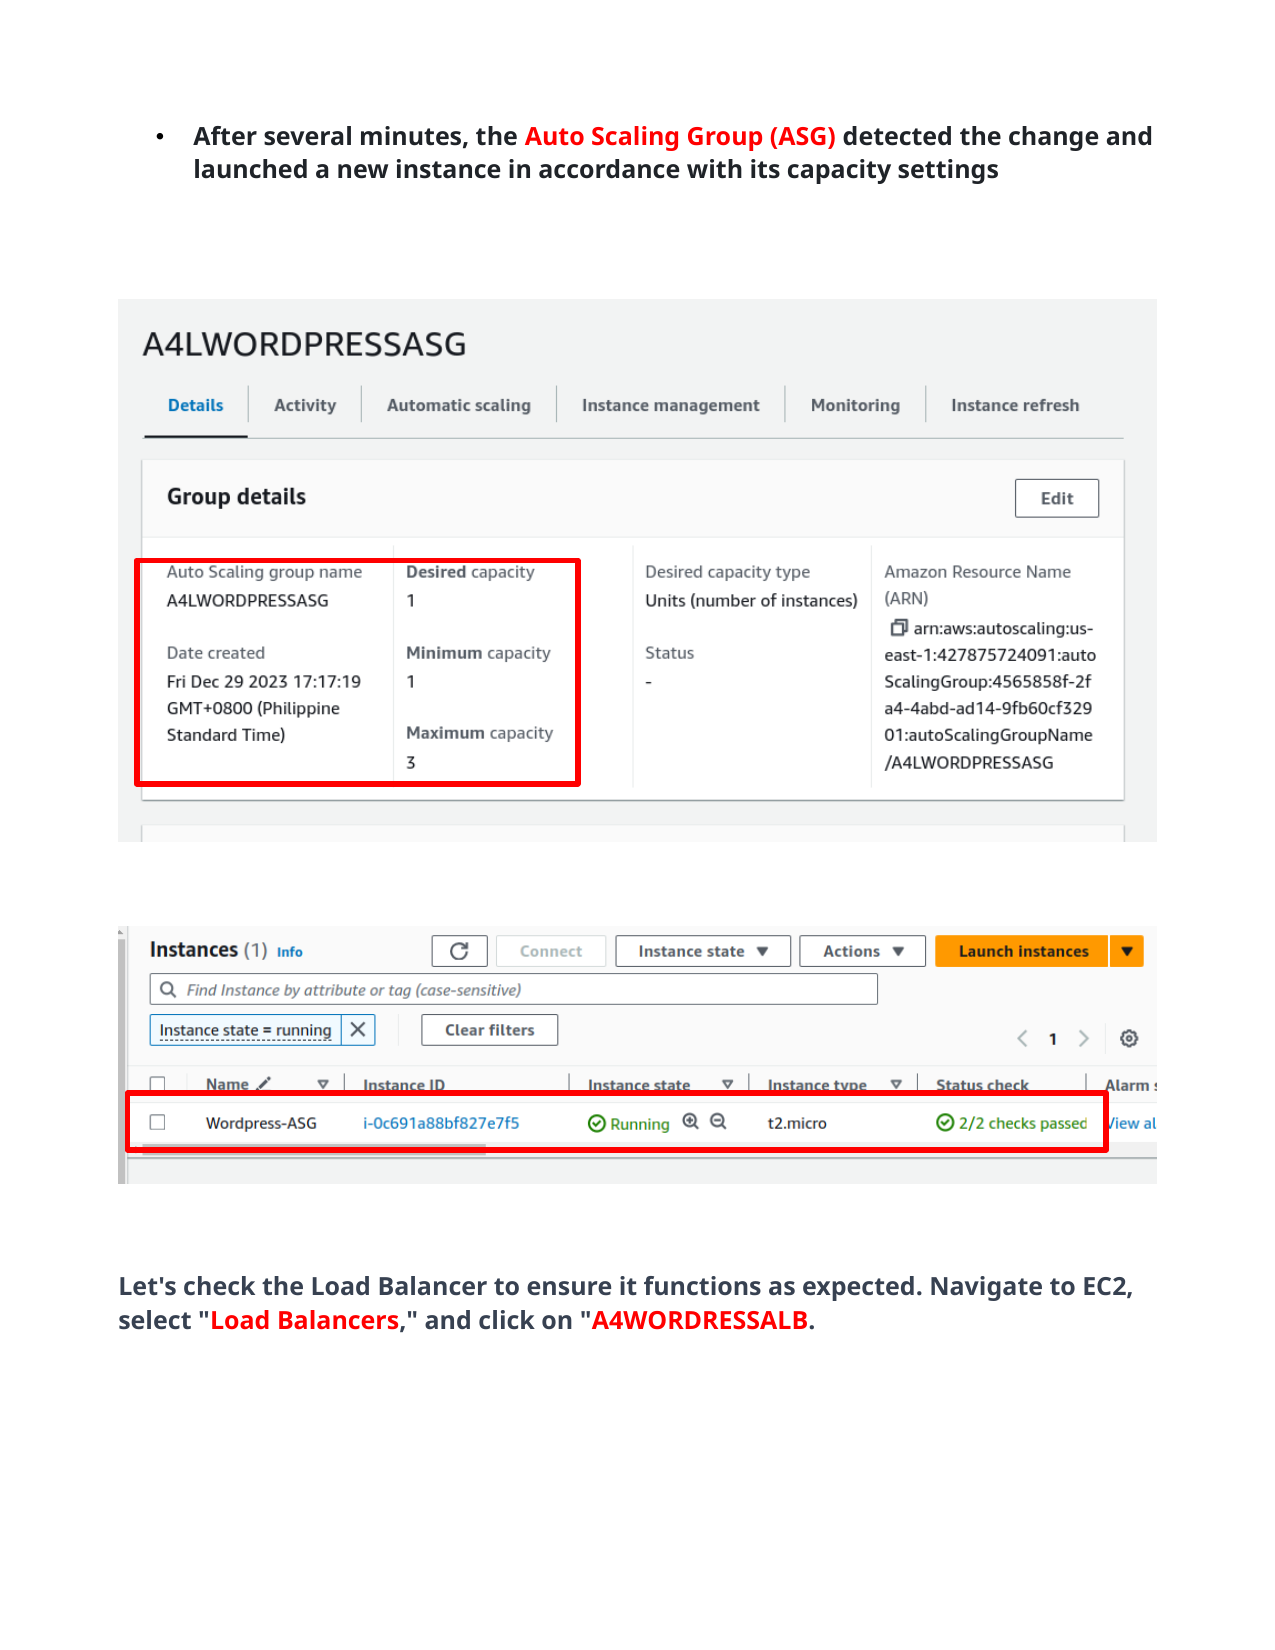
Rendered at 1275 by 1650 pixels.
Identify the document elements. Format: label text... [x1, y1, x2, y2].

picture [118, 926, 1157, 1184]
picture [118, 299, 1157, 842]
list After several minutes, the Auto Scaling Group (ASG) detected the change and launched a new instance in accordance with its capacity settings [156, 118, 1157, 186]
text Let's check the Load Balancer to ensure it functions as expected. Navigate to EC2, select "Load Balancers," and click on "A4WORDRESSALB. [118, 1269, 1157, 1337]
